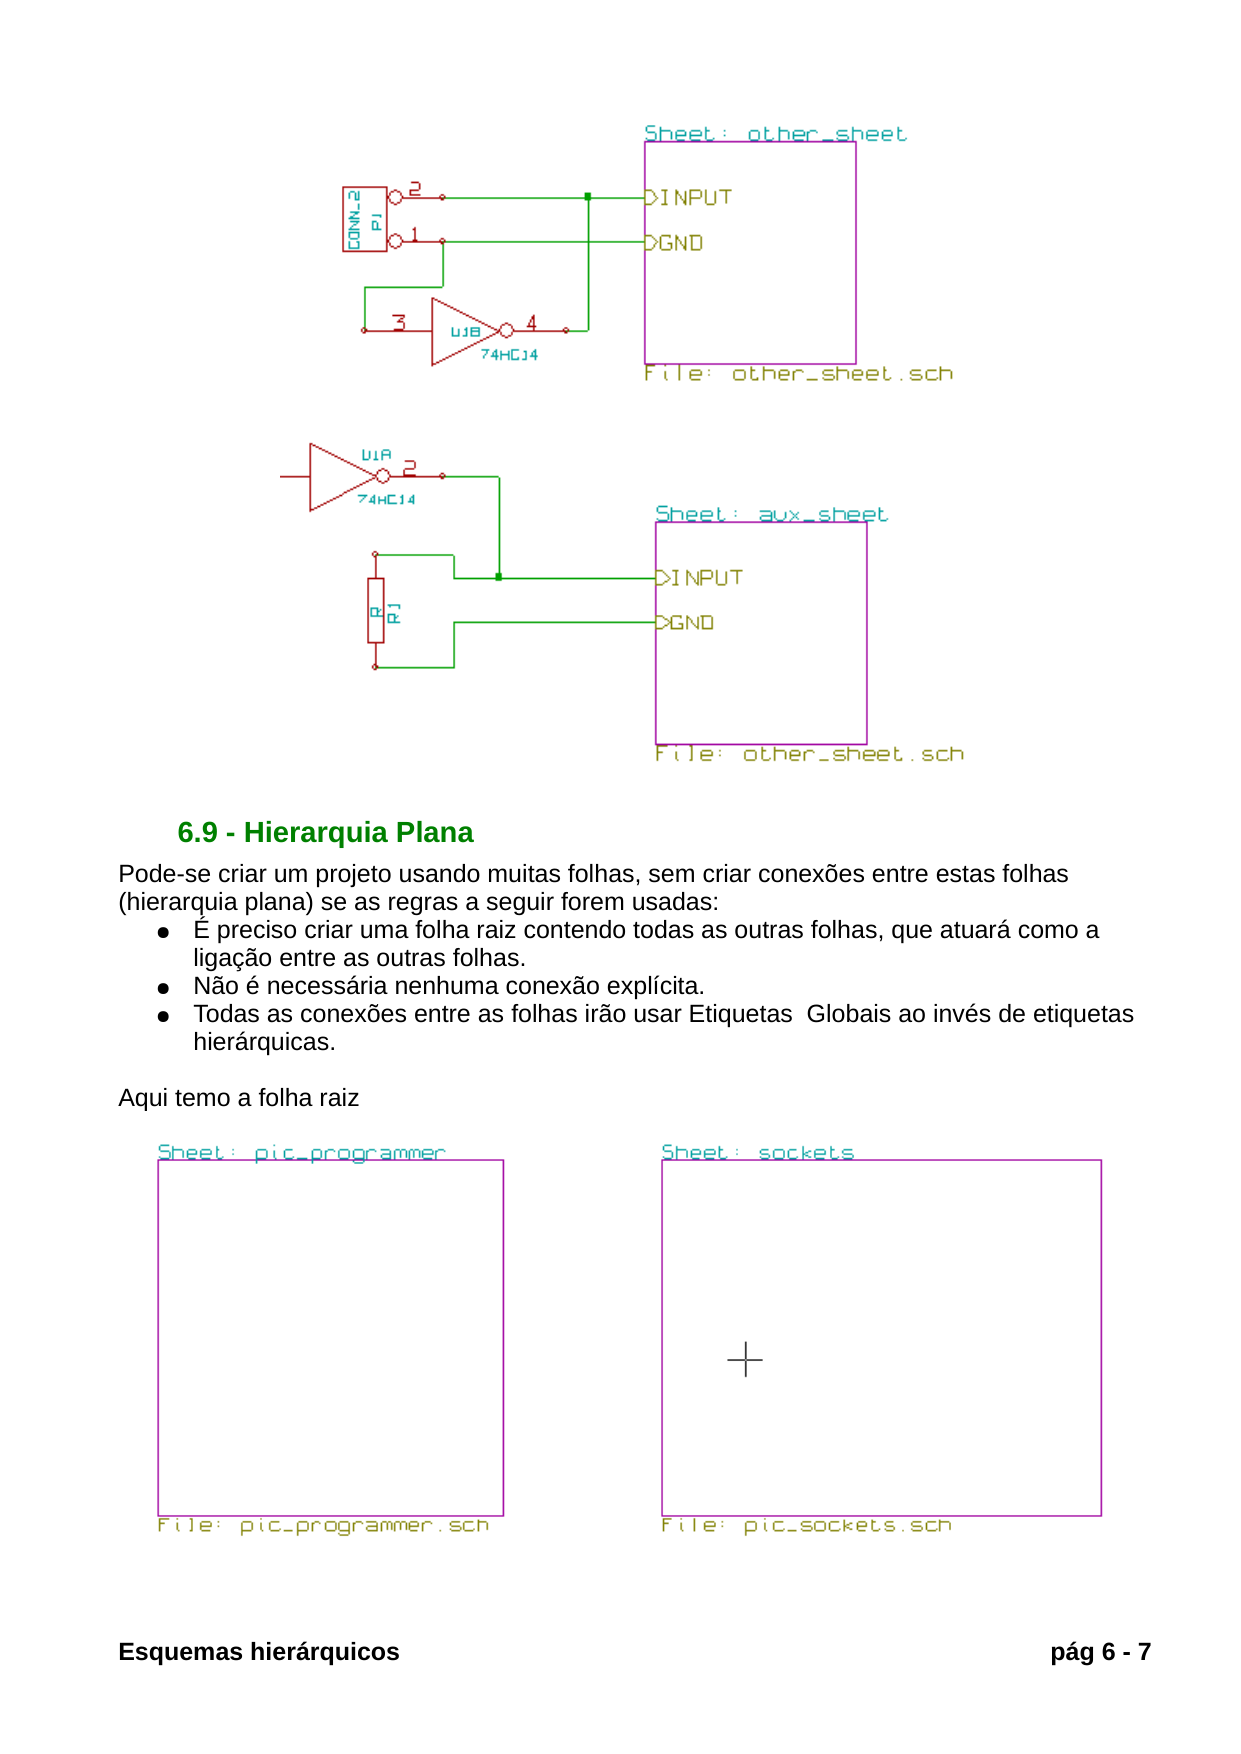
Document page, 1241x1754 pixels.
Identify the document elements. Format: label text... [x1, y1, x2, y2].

picture [280, 88, 990, 805]
list Todas as conexões entre as folhas irão usar Etiquetas Globais ao invés de etiquetas hierárquicas. [156, 1000, 1152, 1056]
list É preciso criar uma folha raiz contendo todas as outras folhas, que atuará como a ligação entre as outras folhas. [156, 916, 1152, 972]
picture [118, 1111, 1164, 1564]
text Aqui temo a folha raiz [118, 1084, 1152, 1111]
list Não é necessária nenhuma conexão explícita. [156, 972, 1152, 1000]
text Pode-se criar um projeto usando muitas folhas, sem criar conexões entre estas folhas (hierarquia plana) se as regras a seguir forem usadas: [118, 860, 1152, 916]
subtitle 6.9 - Hierarquia Plana [177, 816, 1152, 848]
